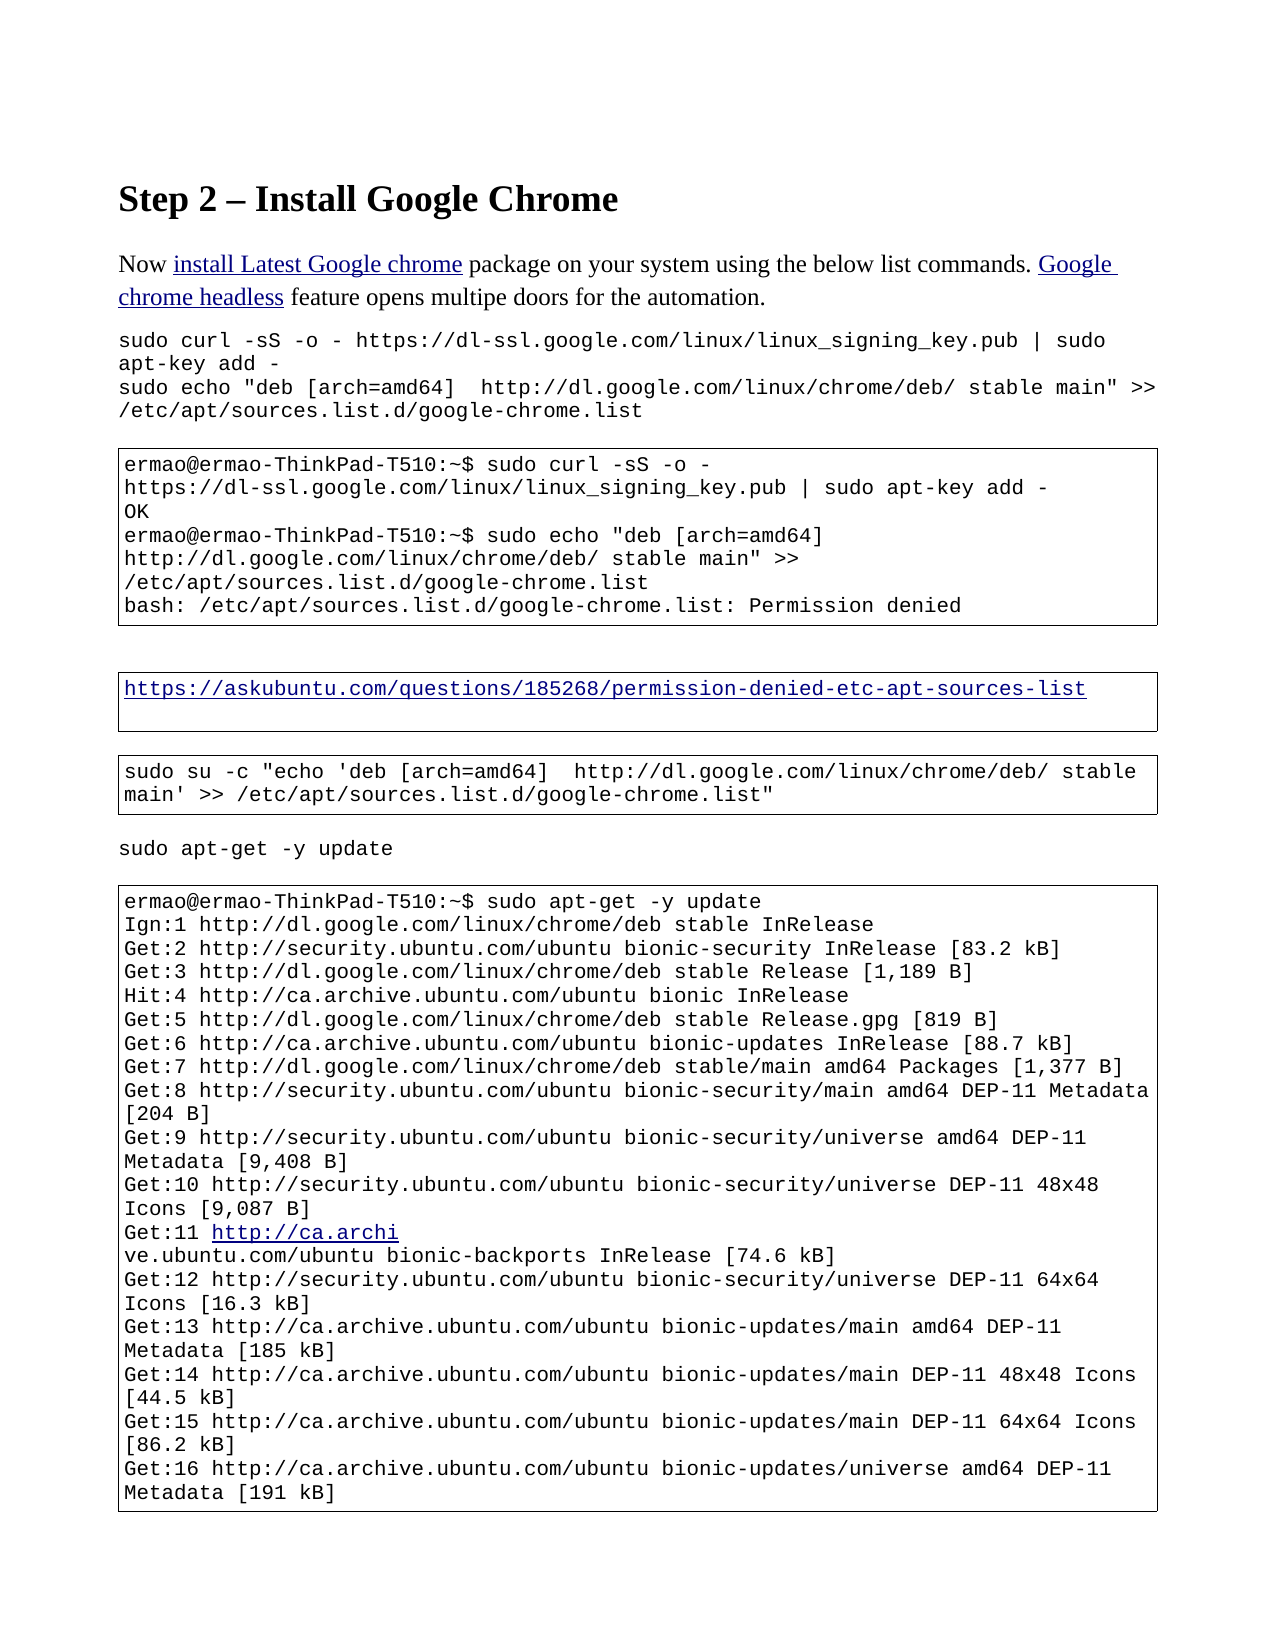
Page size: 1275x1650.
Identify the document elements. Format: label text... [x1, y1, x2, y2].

table_header sudo su -c "echo 'deb [arch=amd64] http://dl.google.com/linux/chrome/deb/ stable main' >> /etc/apt/sources.list.d/google-chrome.list" [119, 756, 1157, 814]
subtitle Step 2 – Install Google Chrome [118, 176, 1157, 219]
table_header https://askubuntu.com/questions/185268/permission-denied-etc-apt-sources-list [119, 673, 1157, 731]
text Now install Latest Google chrome package on your system using the below list commands. Google chrome headless feature opens multipe doors for the automation. [118, 249, 1157, 311]
text sudo apt-get -y update [118, 837, 1157, 861]
text sudo echo "deb [arch=amd64] http://dl.google.com/linux/chrome/deb/ stable main" >> /etc/apt/sources.list.d/google-chrome.list [118, 377, 1157, 424]
text sudo curl -sS -o - https://dl-ssl.google.com/linux/linux_signing_key.pub | sudo apt-key add - [118, 329, 1157, 377]
table_header ermao@ermao-ThinkPad-T510:~$ sudo curl -sS -o - https://dl-ssl.google.com/linux/linux_signing_key.pub | sudo apt-key add - OK ermao@ermao-ThinkPad-T510:~$ sudo echo "deb [arch=amd64] http://dl.google.com/linux/chrome/deb/ stable main" >> /etc/apt/sources.list.d/google-chrome.list bash: /etc/apt/sources.list.d/google-chrome.list: Permission denied [119, 449, 1157, 625]
table_header ermao@ermao-ThinkPad-T510:~$ sudo apt-get -y update Ign:1 http://dl.google.com/linux/chrome/deb stable InRelease Get:2 http://security.ubuntu.com/ubuntu bionic-security InRelease [83.2 kB] Get:3 http://dl.google.com/linux/chrome/deb stable Release [1,189 B] Hit:4 http://ca.archive.ubuntu.com/ubuntu bionic InRelease Get:5 http://dl.google.com/linux/chrome/deb stable Release.gpg [819 B] Get:6 http://ca.archive.ubuntu.com/ubuntu bionic-updates InRelease [88.7 kB] Get:7 http://dl.google.com/linux/chrome/deb stable/main amd64 Packages [1,377 B] Get:8 http://security.ubuntu.com/ubuntu bionic-security/main amd64 DEP-11 Metadata [204 B] Get:9 http://security.ubuntu.com/ubuntu bionic-security/universe amd64 DEP-11 Metadata [9,408 B] Get:10 http://security.ubuntu.com/ubuntu bionic-security/universe DEP-11 48x48 Icons [9,087 B] Get:11 http://ca.archi ve.ubuntu.com/ubuntu bionic-backports InRelease [74.6 kB] Get:12 http://security.ubuntu.com/ubuntu bionic-security/universe DEP-11 64x64 Icons [16.3 kB] Get:13 http://ca.archive.ubuntu.com/ubuntu bionic-updates/main amd64 DEP-11 Metadata [185 kB] Get:14 http://ca.archive.ubuntu.com/ubuntu bionic-updates/main DEP-11 48x48 Icons [44.5 kB] Get:15 http://ca.archive.ubuntu.com/ubuntu bionic-updates/main DEP-11 64x64 Icons [86.2 kB] Get:16 http://ca.archive.ubuntu.com/ubuntu bionic-updates/universe amd64 DEP-11 Metadata [191 kB] [119, 886, 1157, 1511]
